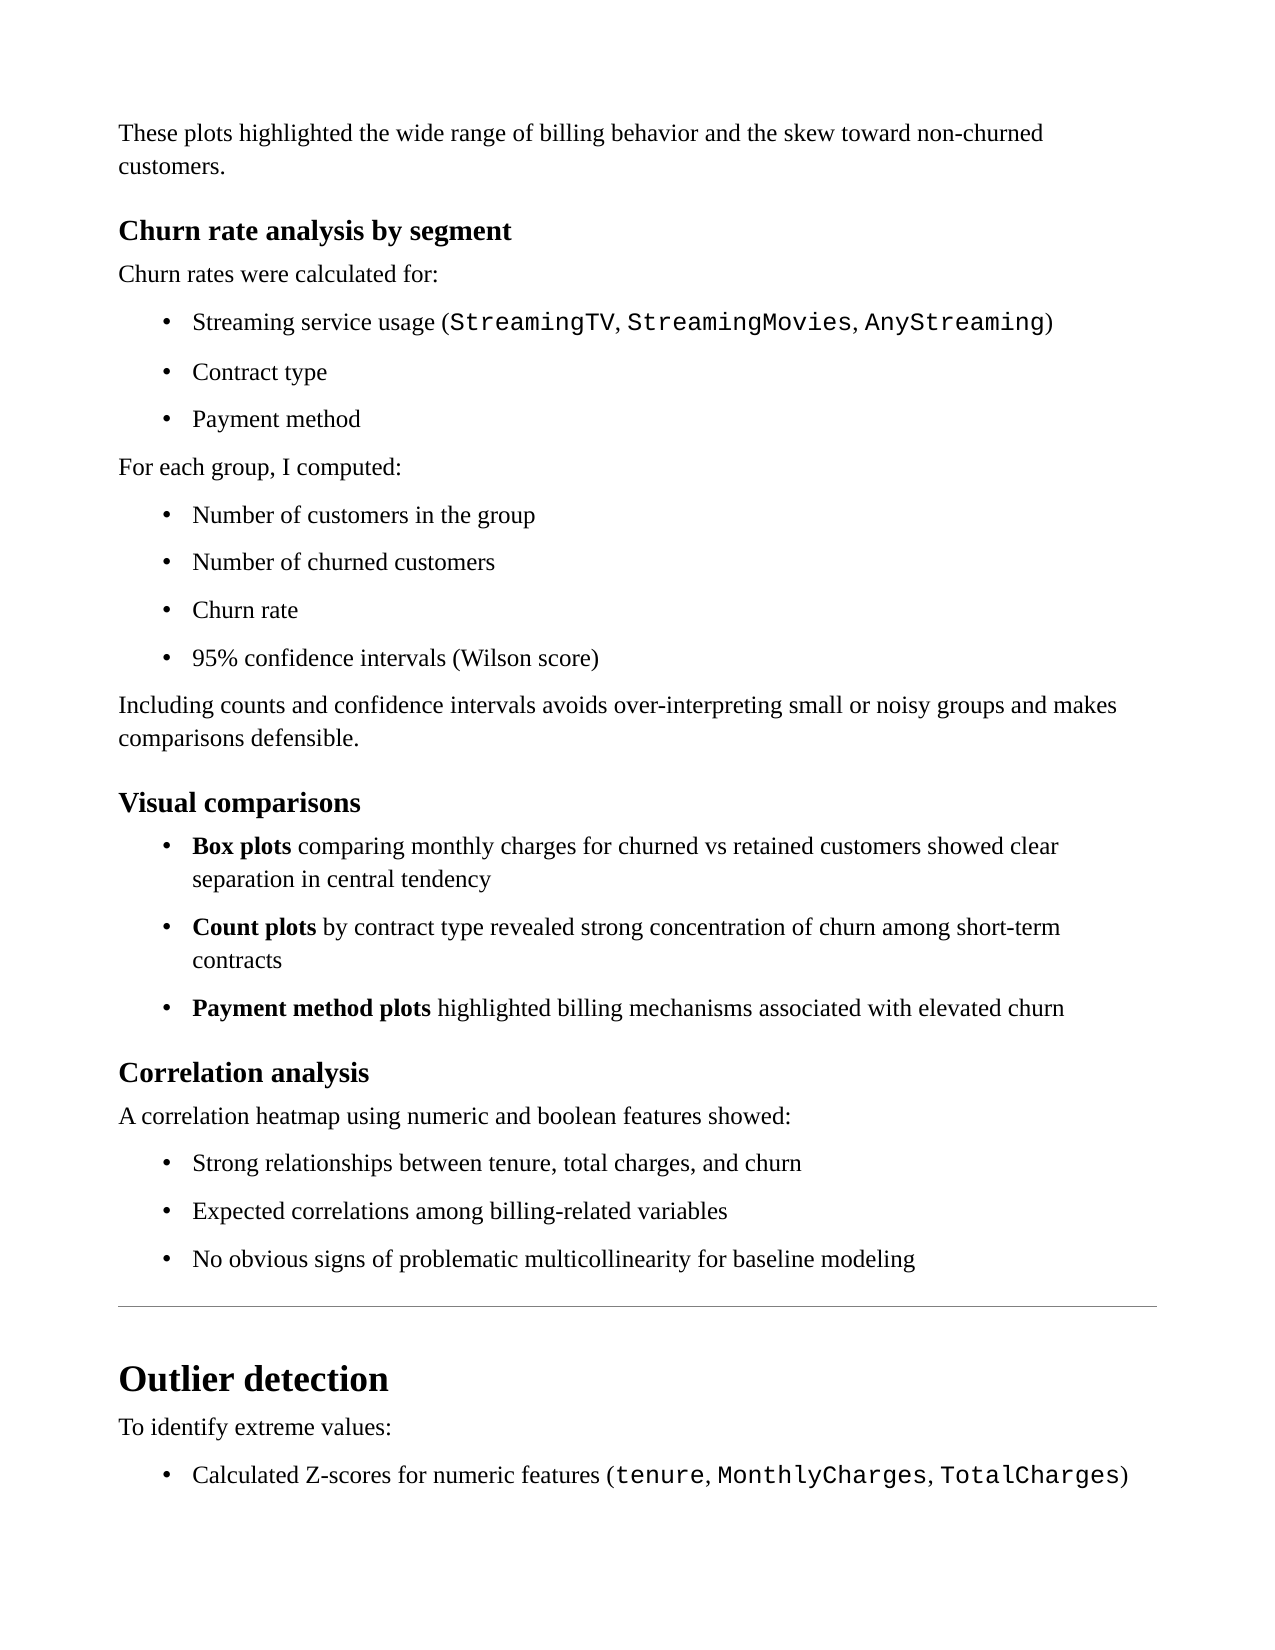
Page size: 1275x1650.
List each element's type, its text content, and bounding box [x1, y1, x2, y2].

list Strong relationships between tenure, total charges, and churn [162, 1148, 1157, 1177]
list Calculated Z-scores for numeric features (tenure, MonthlyCharges, TotalCharges) [162, 1460, 1157, 1491]
list Streaming service usage (StreamingTV, StreamingMovies, AnyStreaming) [162, 307, 1157, 338]
text To identify extreme values: [118, 1412, 1157, 1441]
list No obvious signs of problematic multicollinearity for baseline modeling [162, 1244, 1157, 1272]
text Churn rates were calculated for: [118, 259, 1157, 288]
text A correlation heatmap using numeric and boolean features showed: [118, 1101, 1157, 1130]
text These plots highlighted the wide range of billing behavior and the skew toward non-churned customers. [118, 118, 1157, 180]
list Expected correlations among billing-related variables [162, 1196, 1157, 1225]
list 95% confidence intervals (Wilson score) [162, 643, 1157, 671]
list Box plots comparing monthly charges for churned vs retained customers showed clear separation in central tendency [162, 831, 1157, 893]
subtitle Churn rate analysis by segment [118, 213, 1157, 247]
list Churn rate [162, 595, 1157, 624]
subtitle Correlation analysis [118, 1055, 1157, 1088]
list Count plots by contract type revealed strong concentration of churn among short-term contracts [162, 912, 1157, 974]
list Contract type [162, 357, 1157, 386]
subtitle Outlier detection [118, 1356, 1157, 1399]
subtitle Visual comparisons [118, 785, 1157, 819]
list Number of churned customers [162, 547, 1157, 576]
text Including counts and confidence intervals avoids over-interpreting small or noisy groups and makes comparisons defensible. [118, 690, 1157, 752]
text For each group, I computed: [118, 452, 1157, 481]
list Number of customers in the group [162, 500, 1157, 528]
list Payment method [162, 404, 1157, 433]
list Payment method plots highlighted billing mechanisms associated with elevated churn [162, 993, 1157, 1021]
